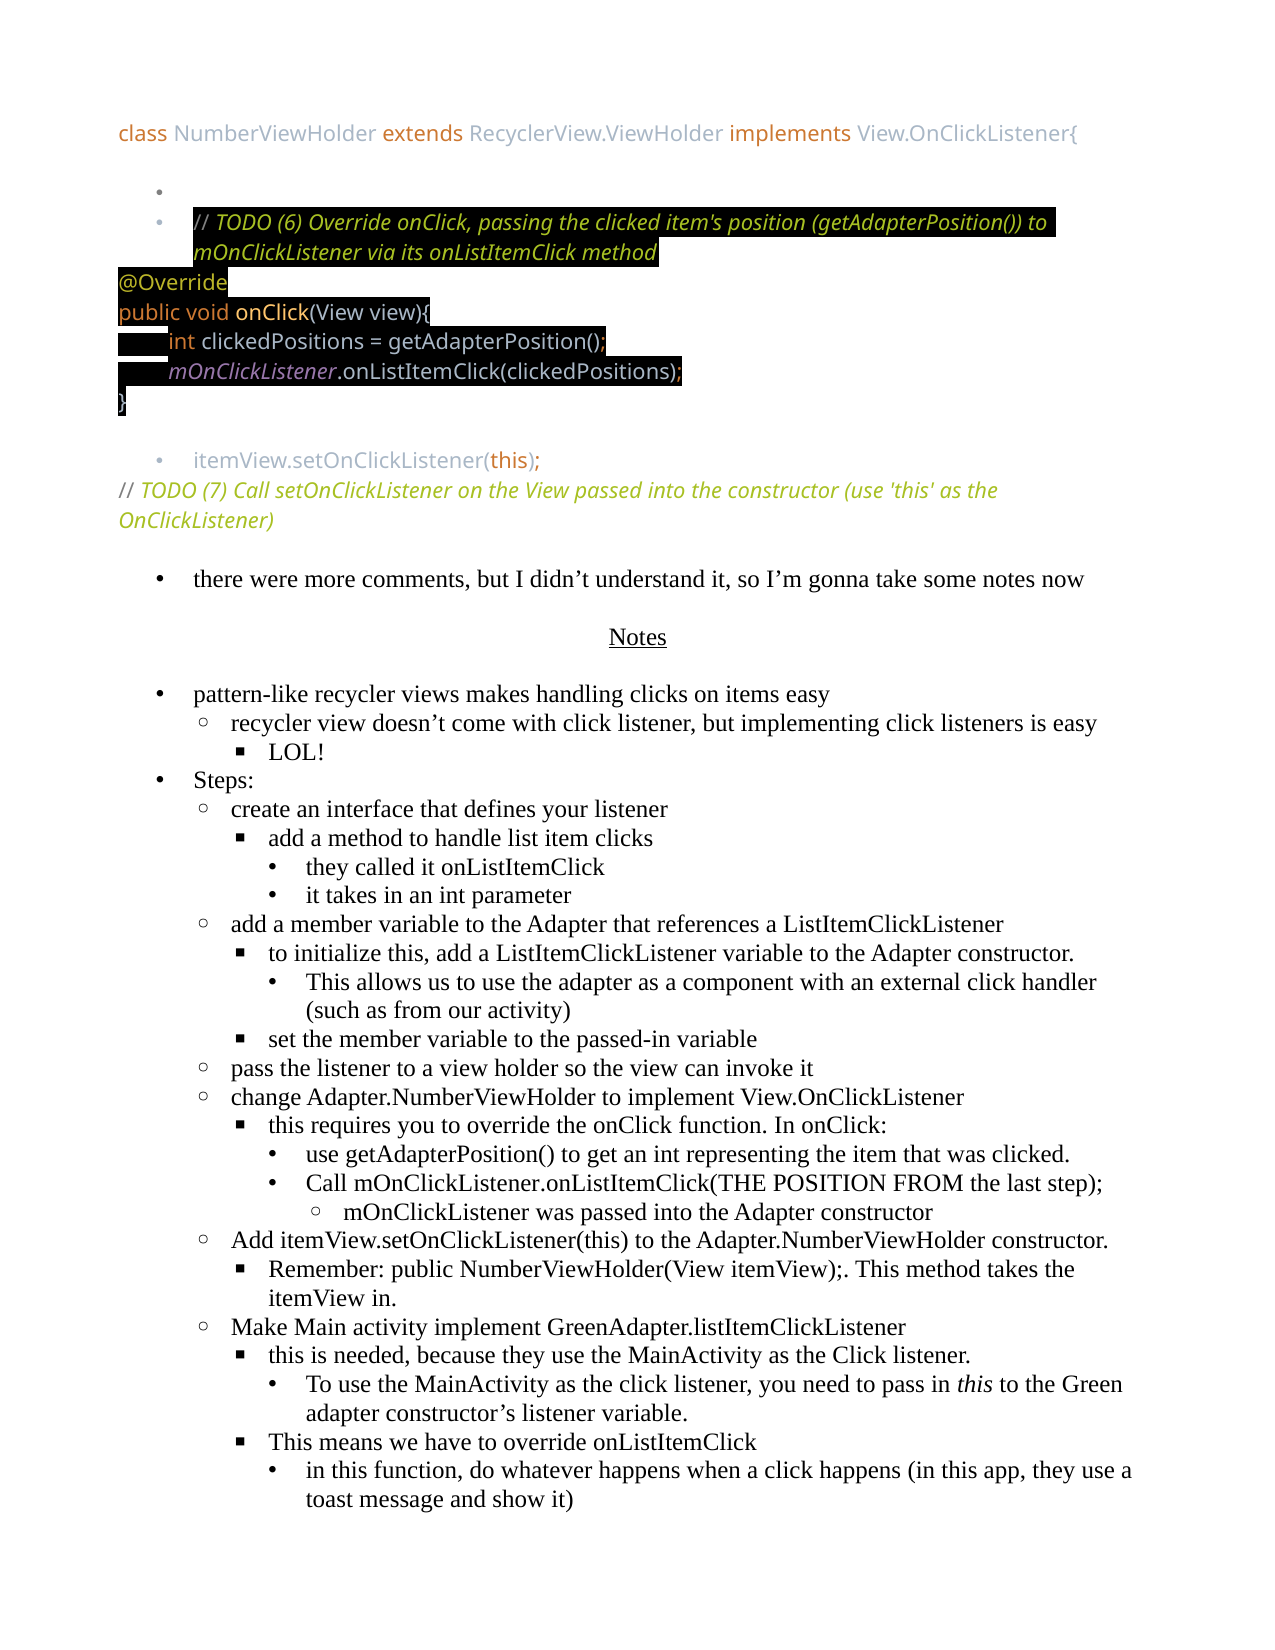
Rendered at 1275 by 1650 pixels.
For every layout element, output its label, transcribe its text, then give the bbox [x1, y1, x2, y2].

list pass the listener to a view holder so the view can invoke it [193, 1053, 1157, 1082]
list This allows us to use the adapter as a component with an external click handler (such as from our activity) [268, 967, 1157, 1024]
list Remember: public NumberViewHolder(View itemView);. This method takes the itemView in. [231, 1254, 1157, 1312]
text @Override [118, 267, 1157, 297]
list Make Main activity implement GreenAdapter.listItemClickListener [193, 1312, 1157, 1340]
list this requires you to override the onClick function. In onClick: [231, 1110, 1157, 1139]
list in this function, do whatever happens when a click happens (in this app, they use a toast message and show it) [268, 1455, 1157, 1513]
list create an interface that defines your listener [193, 794, 1157, 823]
list they called it onListItemClick [268, 852, 1157, 880]
list Steps: [156, 765, 1157, 794]
text mOnClickListener.onListItemClick(clickedPositions); [118, 356, 1157, 386]
list add a member variable to the Adapter that references a ListItemClickListener [193, 909, 1157, 938]
list set the member variable to the passed-in variable [231, 1024, 1157, 1053]
list to initialize this, add a ListItemClickListener variable to the Adapter constructor. [231, 938, 1157, 967]
text Notes [118, 622, 1157, 650]
text // TODO (7) Call setOnClickListener on the View passed into the constructor (use 'this' as the OnClickListener) [118, 475, 1157, 534]
list change Adapter.NumberViewHolder to implement View.OnClickListener [193, 1082, 1157, 1110]
list pattern-like recycler views makes handling clicks on items easy [156, 679, 1157, 708]
list itemView.setOnClickListener(this); [156, 445, 1157, 475]
list Add itemView.setOnClickListener(this) to the Adapter.NumberViewHolder constructor. [193, 1225, 1157, 1254]
text } [118, 386, 1157, 416]
list LOL! [231, 737, 1157, 765]
list To use the MainActivity as the click listener, you need to pass in this to the Green adapter constructor’s listener variable. [268, 1369, 1157, 1427]
list this is needed, because they use the MainActivity as the Click listener. [231, 1340, 1157, 1369]
list This means we have to override onListItemClick [231, 1427, 1157, 1455]
list recycler view doesn’t come with click listener, but implementing click listeners is easy [193, 708, 1157, 737]
list // TODO (6) Override onClick, passing the clicked item's position (getAdapterPosition()) to mOnClickListener via its onListItemClick method [156, 207, 1157, 267]
list mOnClickListener was passed into the Adapter constructor [306, 1197, 1157, 1225]
text class NumberViewHolder extends RecyclerView.ViewHolder implements View.OnClickListener{ [118, 118, 1157, 148]
list use getAdapterPosition() to get an int representing the item that was clicked. [268, 1139, 1157, 1168]
list it takes in an int parameter [268, 880, 1157, 909]
text public void onClick(View view){ [118, 297, 1157, 326]
list Call mOnClickListener.onListItemClick(THE POSITION FROM the last step); [268, 1168, 1157, 1197]
list add a method to handle list item clicks [231, 823, 1157, 852]
list there were more comments, but I didn’t understand it, so I’m gonna take some notes now [156, 564, 1157, 593]
text int clickedPositions = getAdapterPosition(); [118, 326, 1157, 356]
